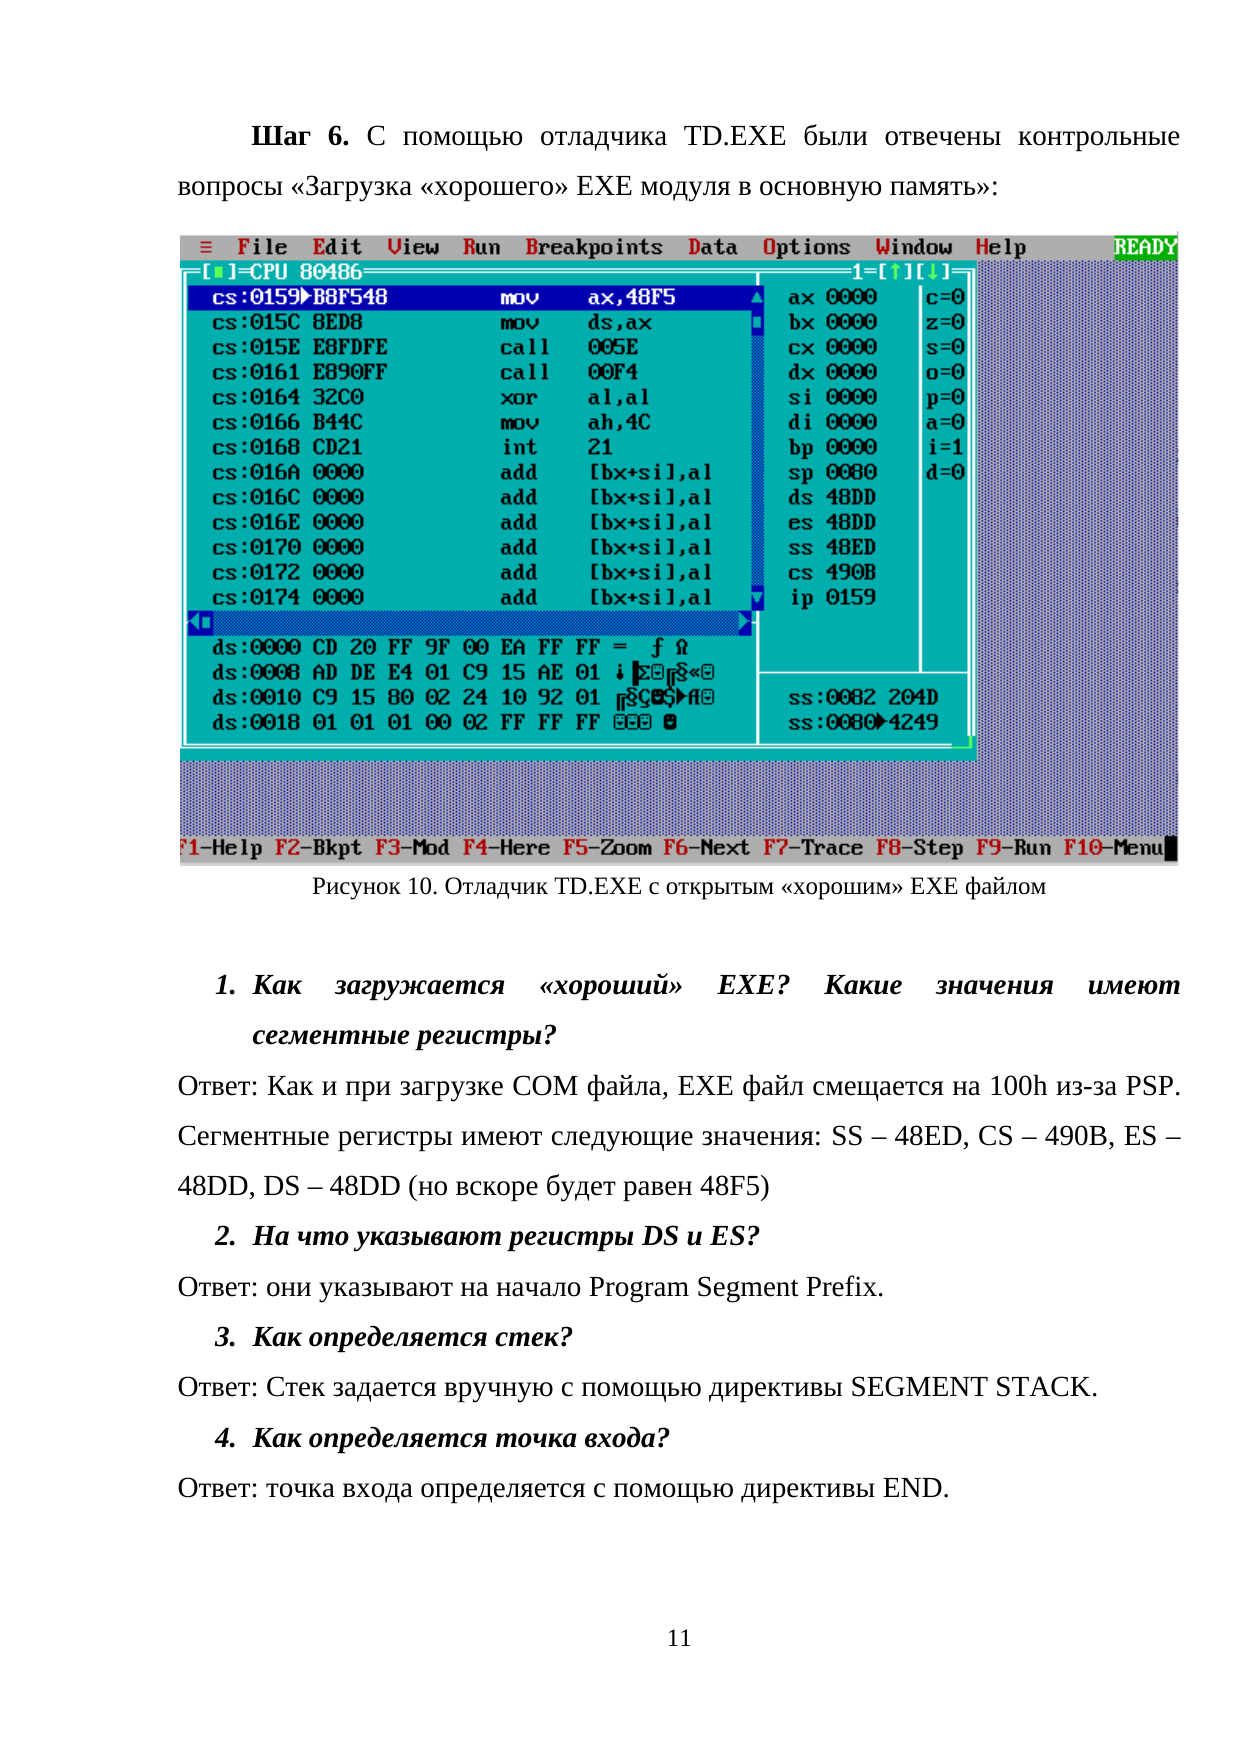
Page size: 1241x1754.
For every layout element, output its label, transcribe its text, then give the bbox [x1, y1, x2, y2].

list Как определяется точка входа? [215, 1420, 1181, 1453]
list Как загружается «хороший» EXE? Какие значения имеют сегментные регистры? [215, 967, 1181, 1051]
text Шаг 6. С помощью отладчика TD.EXE были отвечены контрольные вопросы «Загрузка «хорошего» EXE модуля в основную память»: [177, 118, 1181, 202]
list Ответ: Как и при загрузке COM файла, EXE файл смещается на 100h из-за PSP. Сегментные регистры имеют следующие значения: SS – 48ED, CS – 490B, ES – 48DD, DS – 48DD (но вскоре будет равен 48F5) [177, 1068, 1181, 1202]
list Ответ: точка входа определяется с помощью директивы END. [177, 1470, 1181, 1504]
list Как определяется стек? [215, 1319, 1181, 1353]
list Ответ: Стек задается вручную с помощью директивы SEGMENT STACK. [177, 1369, 1181, 1403]
list На что указывают регистры DS и ES? [215, 1218, 1181, 1252]
list Ответ: они указывают на начало Program Segment Prefix. [177, 1269, 1181, 1302]
picture [180, 231, 1179, 866]
text Рисунок 10. Отладчик TD.EXE с открытым «хорошим» EXE файлом [180, 866, 1178, 900]
